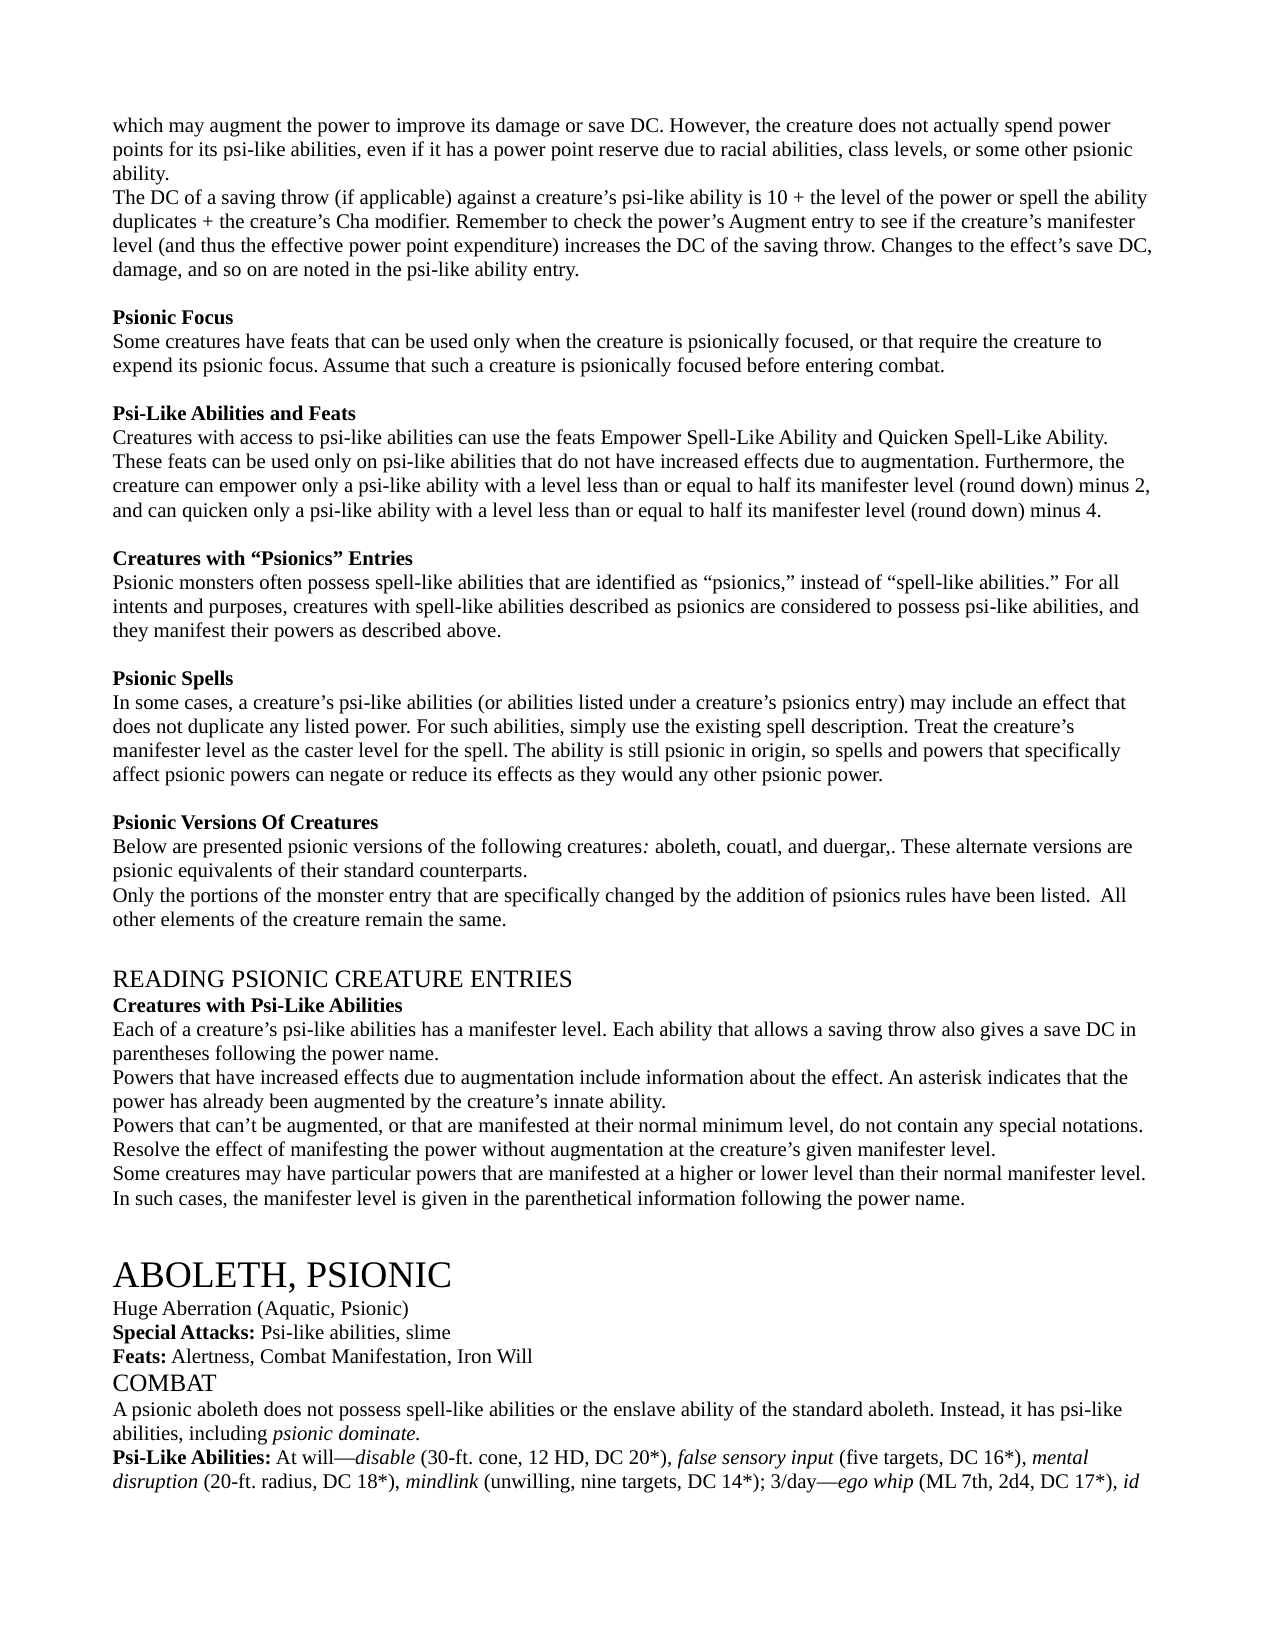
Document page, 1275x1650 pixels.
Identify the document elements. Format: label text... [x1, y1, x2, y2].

subtitle Psionic Focus [112, 305, 1162, 329]
text Some creatures may have particular powers that are manifested at a higher or lower level than their normal manifester level. In such cases, the manifester level is given in the parenthetical information following the power name. [112, 1161, 1162, 1209]
subtitle COMBAT [112, 1368, 1162, 1397]
text These feats can be used only on psi-like abilities that do not have increased effects due to augmentation. Furthermore, the creature can empower only a psi-like ability with a level less than or equal to half its manifester level (round down) minus 2, and can quicken only a psi-like ability with a level less than or equal to half its manifester level (round down) minus 4. [112, 449, 1162, 522]
text Powers that can’t be augmented, or that are manifested at their normal minimum level, do not contain any special notations. Resolve the effect of manifesting the power without augmentation at the creature’s given manifester level. [112, 1113, 1162, 1161]
text Special Attacks: Psi-like abilities, slime [112, 1320, 1162, 1344]
text Huge Aberration (Aquatic, Psionic) [112, 1296, 1162, 1320]
subtitle Psionic Versions Of Creatures [112, 810, 1162, 834]
text Creatures with access to psi-like abilities can use the feats Empower Spell-Like Ability and Quicken Spell-Like Ability. [112, 425, 1162, 449]
subtitle Psi-Like Abilities and Feats [112, 401, 1162, 425]
subtitle Creatures with Psi-Like Abilities [112, 993, 1162, 1017]
text A psionic aboleth does not possess spell-like abilities or the enslave ability of the standard aboleth. Instead, it has psi-like abilities, including psionic dominate. [112, 1397, 1162, 1445]
text Each of a creature’s psi-like abilities has a manifester level. Each ability that allows a saving throw also gives a save DC in parentheses following the power name. [112, 1017, 1162, 1065]
text ABOLETH, PSIONIC [112, 1253, 1162, 1296]
text Feats: Alertness, Combat Manifestation, Iron Will [112, 1344, 1162, 1368]
text Only the portions of the monster entry that are specifically changed by the addition of psionics rules have been listed. All other elements of the creature remain the same. [112, 882, 1162, 931]
text Powers that have increased effects due to augmentation include information about the effect. An asterisk indicates that the power has already been augmented by the creature’s innate ability. [112, 1065, 1162, 1113]
text Psi-Like Abilities: At will—disable (30-ft. cone, 12 HD, DC 20*), false sensory input (five targets, DC 16*), mental disruption (20-ft. radius, DC 18*), mindlink (unwilling, nine targets, DC 14*); 3/day—ego whip (ML 7th, 2d4, DC 17*), id [112, 1445, 1162, 1493]
subtitle Creatures with “Psionics” Entries [112, 546, 1162, 570]
text which may augment the power to improve its damage or save DC. However, the creature does not actually spend power points for its psi-like abilities, even if it has a power point reserve due to racial abilities, class levels, or some other psionic ability. [112, 112, 1162, 185]
text Some creatures have feats that can be used only when the creature is psionically focused, or that require the creature to expend its psionic focus. Assume that such a creature is psionically focused before entering combat. [112, 329, 1162, 377]
text Psionic monsters often possess spell-like abilities that are identified as “psionics,” instead of “spell-like abilities.” For all intents and purposes, creatures with spell-like abilities described as psionics are considered to possess psi-like abilities, and they manifest their powers as described above. [112, 570, 1162, 642]
subtitle READING PSIONIC CREATURE ENTRIES [112, 964, 1162, 993]
text In some cases, a creature’s psi-like abilities (or abilities listed under a creature’s psionics entry) may include an effect that does not duplicate any listed power. For such abilities, simply use the existing spell description. Treat the creature’s [112, 690, 1162, 738]
subtitle Psionic Spells [112, 666, 1162, 690]
text manifester level as the caster level for the spell. The ability is still psionic in origin, so spells and powers that specifically affect psionic powers can negate or reduce its effects as they would any other psionic power. [112, 738, 1162, 786]
text Below are presented psionic versions of the following creatures: aboleth, couatl, and duergar,. These alternate versions are psionic equivalents of their standard counterparts. [112, 834, 1162, 882]
text The DC of a saving throw (if applicable) against a creature’s psi-like ability is 10 + the level of the power or spell the ability duplicates + the creature’s Cha modifier. Remember to check the power’s Augment entry to see if the creature’s manifester level (and thus the effective power point expenditure) increases the DC of the saving throw. Changes to the effect’s save DC, damage, and so on are noted in the psi-like ability entry. [112, 185, 1162, 281]
